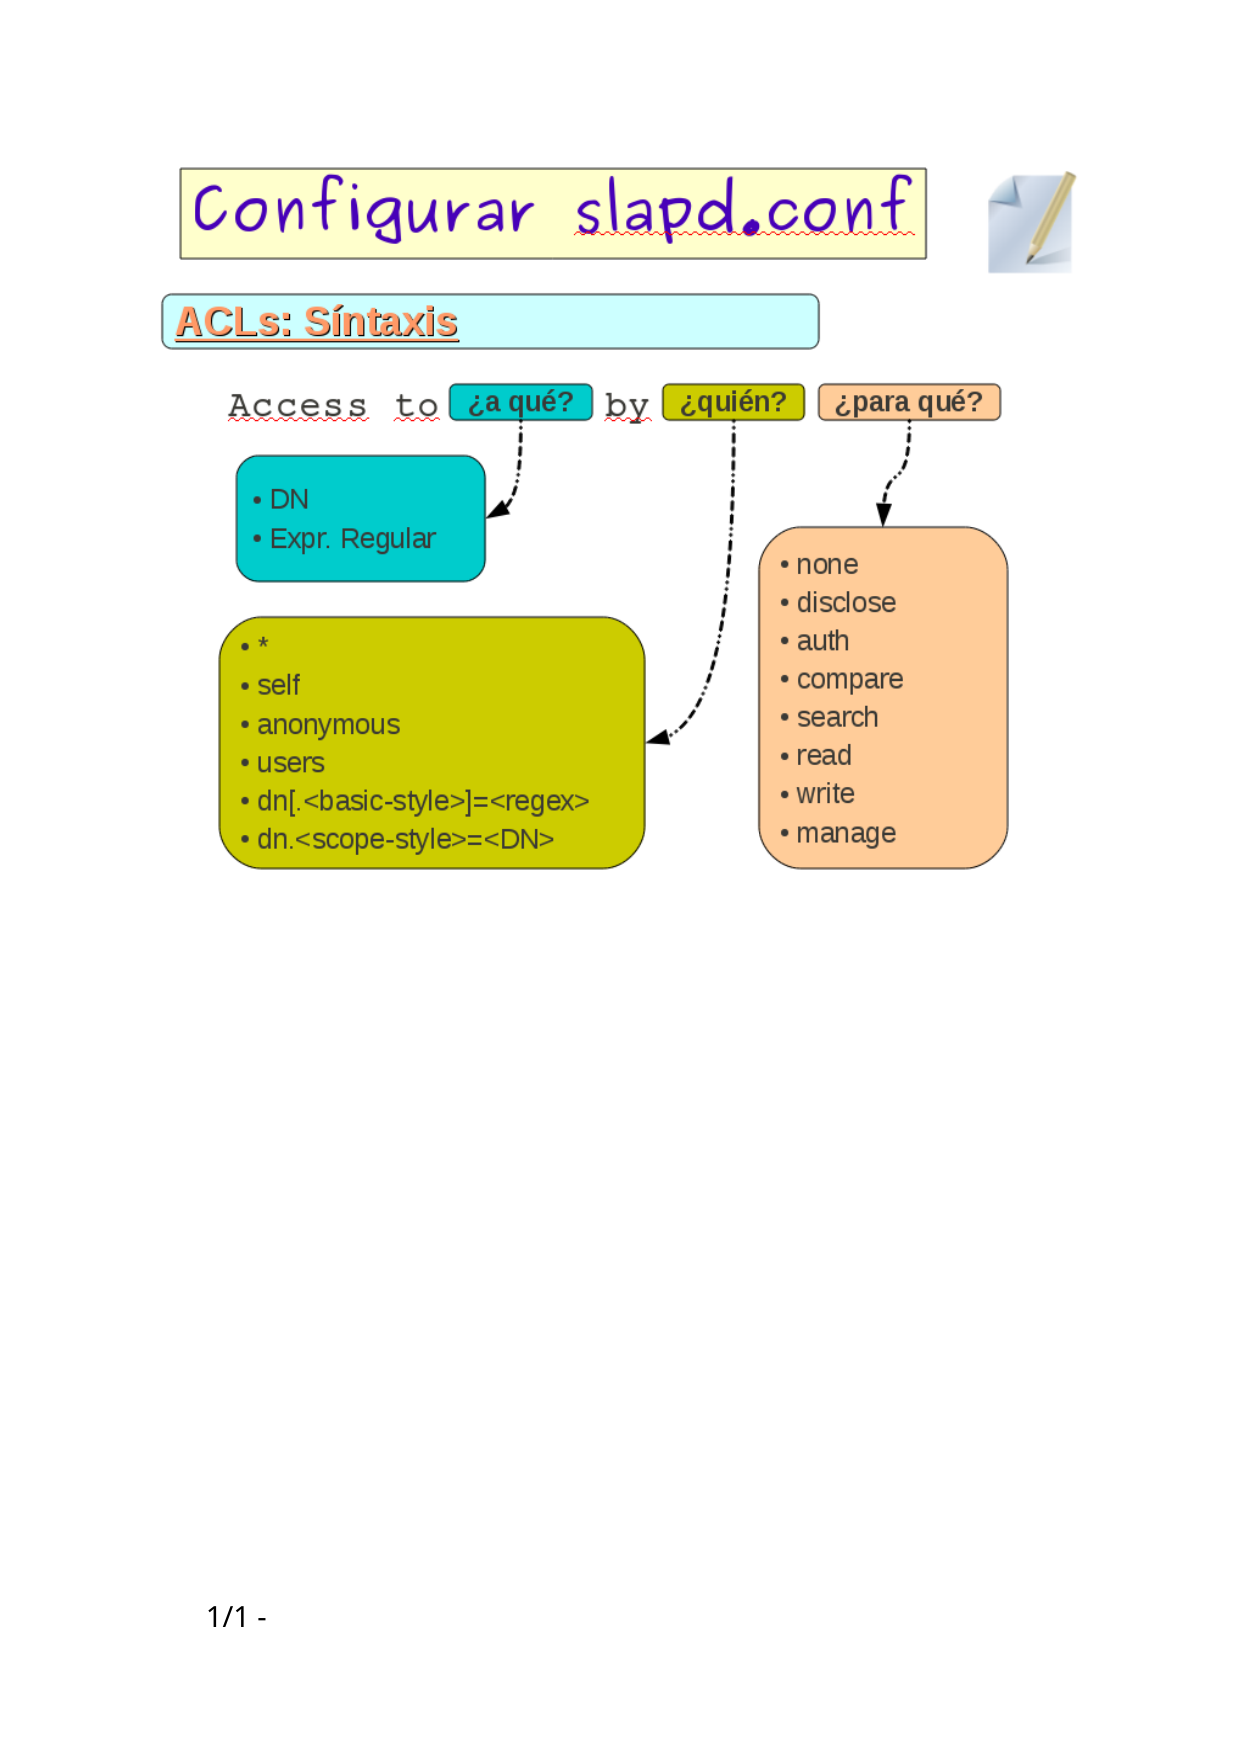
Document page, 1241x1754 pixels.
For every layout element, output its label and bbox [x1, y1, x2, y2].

picture [127, 133, 1120, 887]
